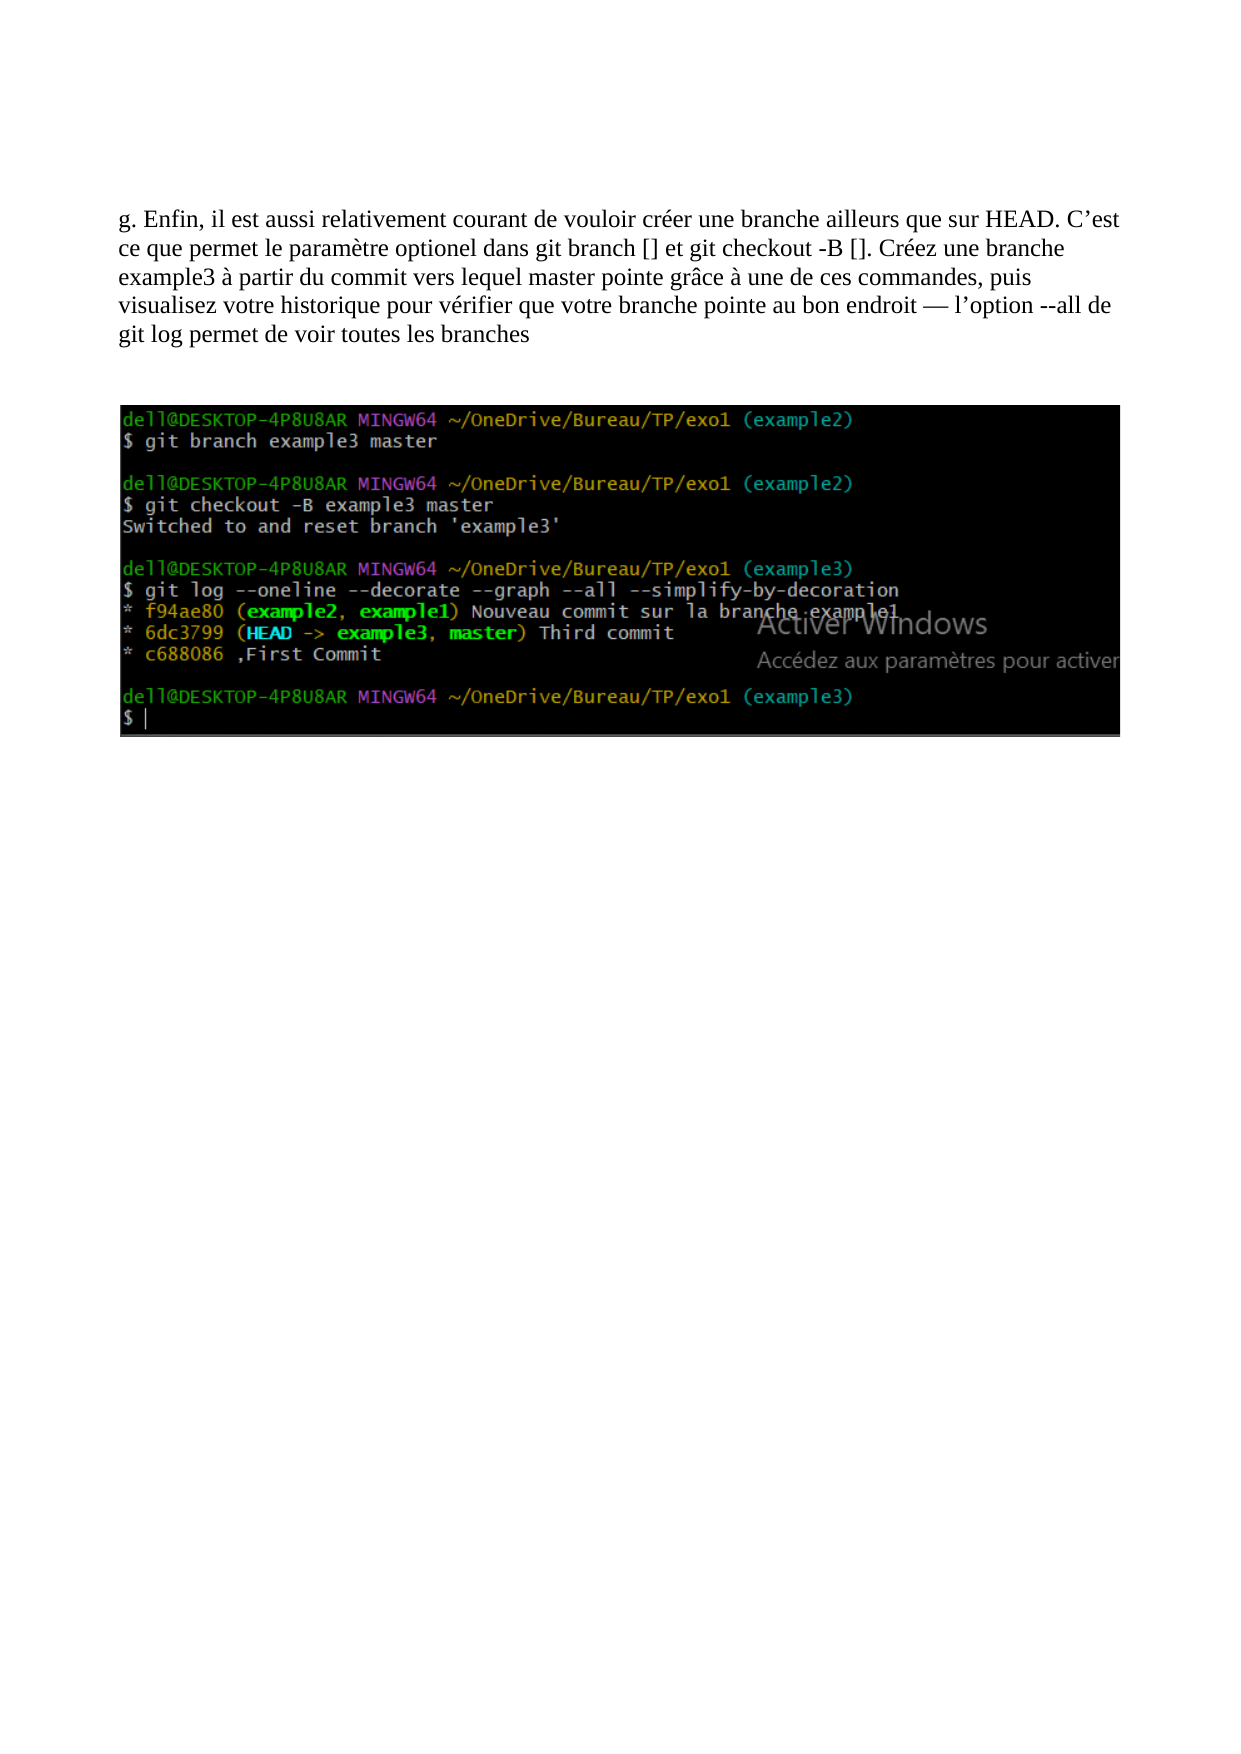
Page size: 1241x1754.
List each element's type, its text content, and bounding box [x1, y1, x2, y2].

text g. Enfin, il est aussi relativement courant de vouloir créer une branche ailleurs que sur HEAD. C’est ce que permet le paramètre optionel dans git branch [] et git checkout -B []. Créez une branche example3 à partir du commit vers lequel master pointe grâce à une de ces commandes, puis visualisez votre historique pour vérifier que votre branche pointe au bon endroit — l’option --all de git log permet de voir toutes les branches [118, 204, 1122, 348]
picture [120, 405, 1121, 737]
